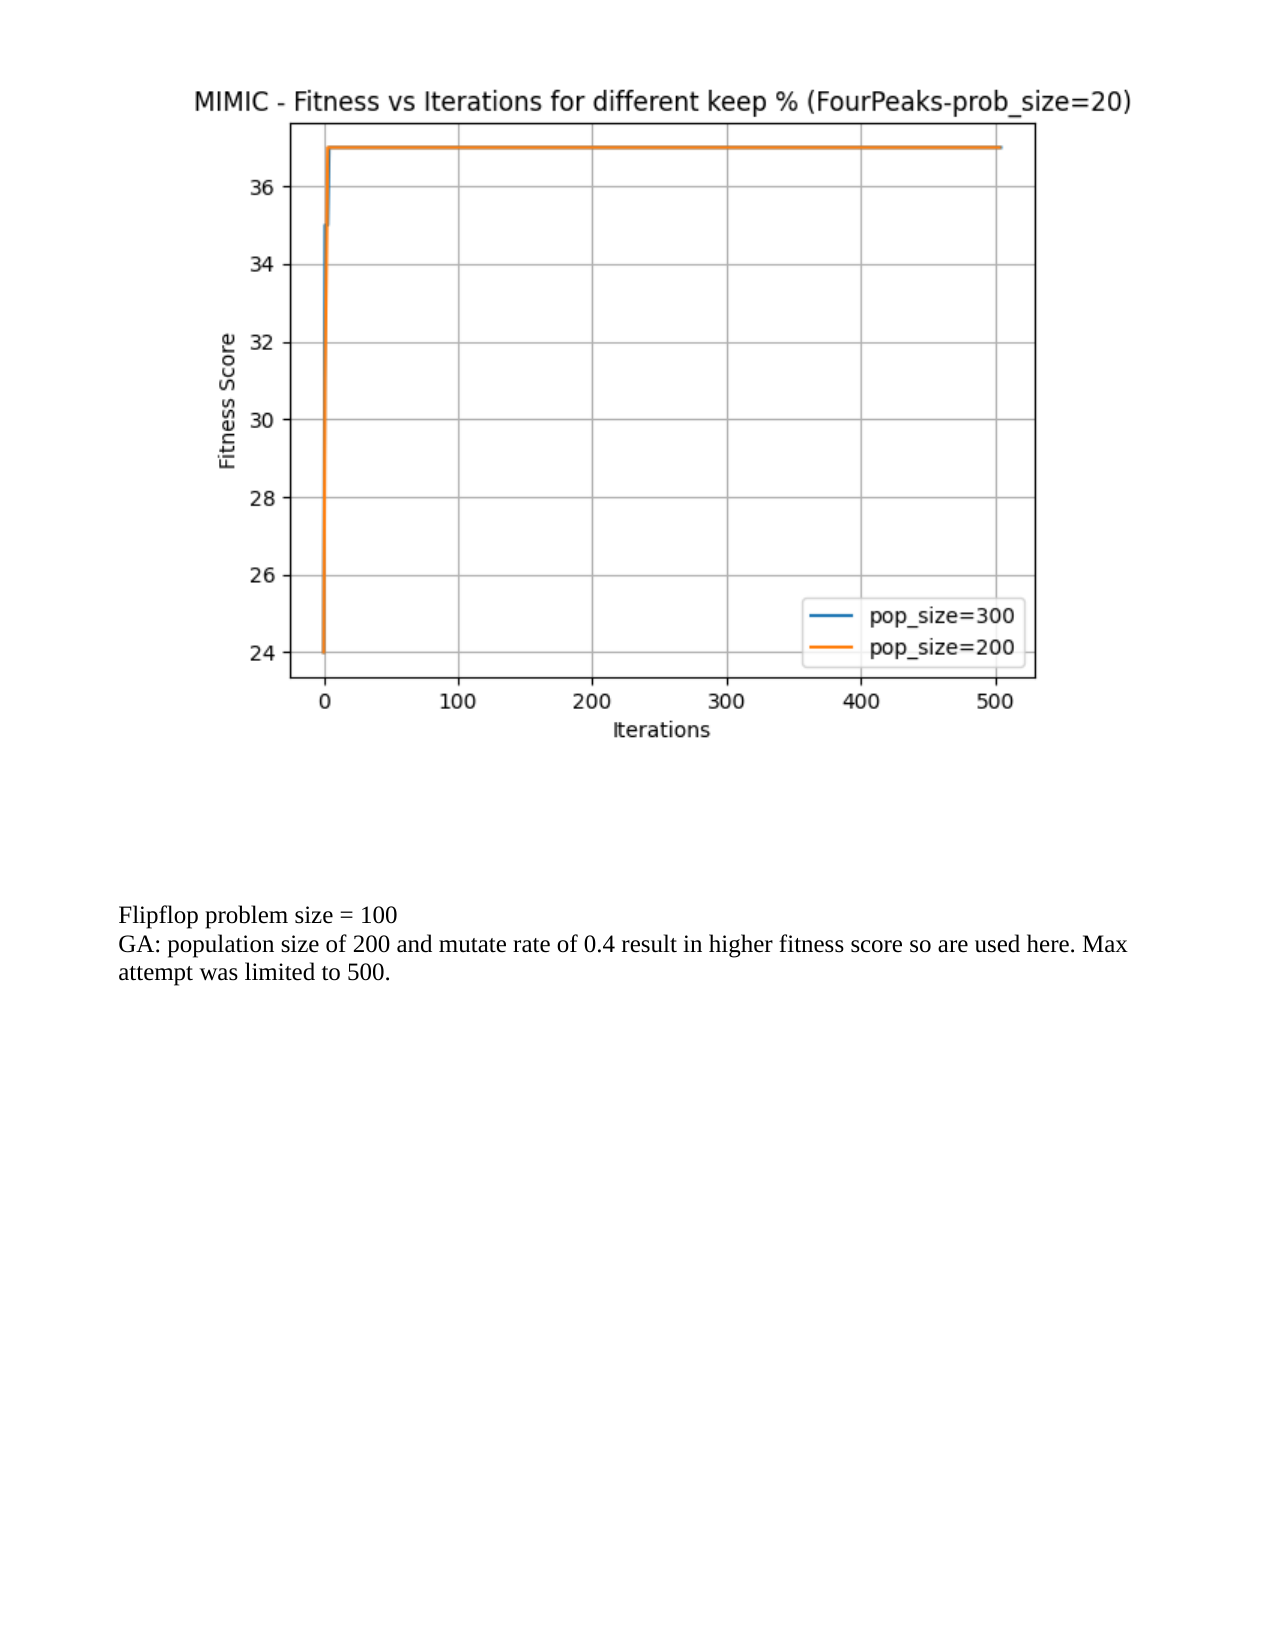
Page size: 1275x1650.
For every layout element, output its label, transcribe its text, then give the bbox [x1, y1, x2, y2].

text GA: population size of 200 and mutate rate of 0.4 result in higher fitness score so are used here. Max attempt was limited to 500. [118, 929, 1157, 986]
picture [170, 36, 1131, 757]
text Flipflop problem size = 100 [118, 900, 1157, 929]
